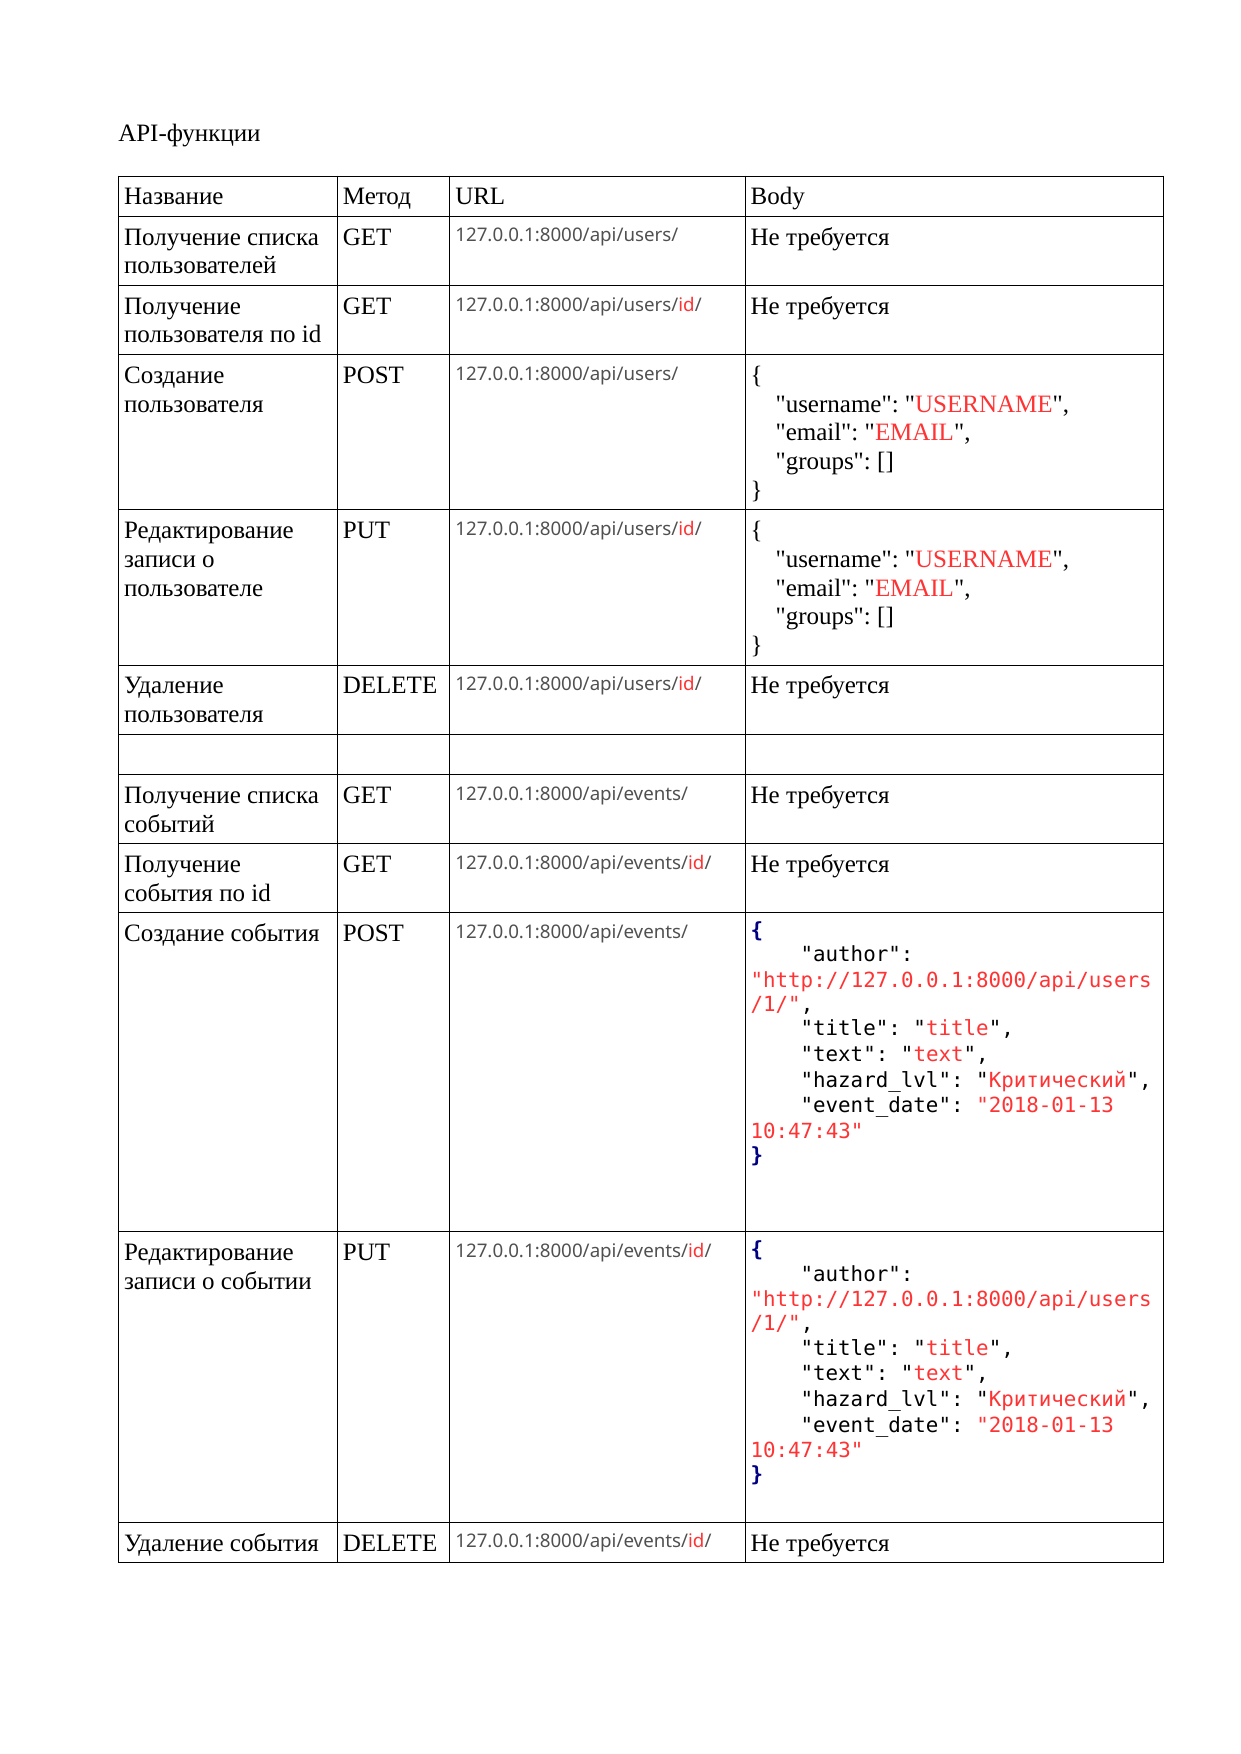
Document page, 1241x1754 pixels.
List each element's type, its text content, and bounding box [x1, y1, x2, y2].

table_cell { "author": "http://127.0.0.1:8000/api/users/1/", "title": "title", "text": "text", "hazard_lvl": "Критический", "event_date": "2018-01-13 10:47:43" } [746, 913, 1163, 1231]
table_cell 127.0.0.1:8000/api/events/id/ [450, 1232, 745, 1522]
table_cell Редактирование записи о событии [119, 1232, 337, 1522]
table_cell Создание пользователя [119, 355, 337, 509]
table_cell Получение списка пользователей [119, 217, 337, 285]
table_cell 127.0.0.1:8000/api/events/ [450, 913, 745, 1231]
table_cell Не требуется [746, 775, 1163, 843]
table_cell { "username": "USERNAME", "email": "EMAIL", "groups": [] } [746, 510, 1163, 665]
table_cell GET [338, 775, 449, 843]
table_cell GET [338, 286, 449, 354]
table_header URL [450, 177, 745, 216]
table_cell Создание события [119, 913, 337, 1231]
table_cell Не требуется [746, 666, 1163, 734]
table_cell POST [338, 913, 449, 1231]
table_cell 127.0.0.1:8000/api/users/id/ [450, 510, 745, 665]
table_cell [450, 735, 745, 774]
table_cell 127.0.0.1:8000/api/users/id/ [450, 286, 745, 354]
table_cell Получение пользователя по id [119, 286, 337, 354]
table_cell Не требуется [746, 844, 1163, 912]
table_cell Получение списка событий [119, 775, 337, 843]
table_cell 127.0.0.1:8000/api/users/id/ [450, 666, 745, 734]
table_cell DELETE [338, 666, 449, 734]
table_cell PUT [338, 1232, 449, 1522]
table_cell { "username": "USERNAME", "email": "EMAIL", "groups": [] } [746, 355, 1163, 509]
table_cell 127.0.0.1:8000/api/events/id/ [450, 1523, 745, 1562]
table_cell DELETE [338, 1523, 449, 1562]
table_cell Удаление пользователя [119, 666, 337, 734]
table_cell [746, 735, 1163, 774]
table_cell 127.0.0.1:8000/api/events/id/ [450, 844, 745, 912]
table_cell Редактирование записи о пользователе [119, 510, 337, 665]
table_cell [338, 735, 449, 774]
table_header Название [119, 177, 337, 216]
table_header Body [746, 177, 1163, 216]
table_cell Удаление события [119, 1523, 337, 1562]
table_cell [119, 735, 337, 774]
table_cell GET [338, 844, 449, 912]
table_cell 127.0.0.1:8000/api/users/ [450, 355, 745, 509]
text API-функции [118, 118, 1122, 147]
table_cell Не требуется [746, 286, 1163, 354]
table_cell 127.0.0.1:8000/api/events/ [450, 775, 745, 843]
table_cell GET [338, 217, 449, 285]
table_cell { "author": "http://127.0.0.1:8000/api/users/1/", "title": "title", "text": "text", "hazard_lvl": "Критический", "event_date": "2018-01-13 10:47:43" } [746, 1232, 1163, 1522]
table_cell Не требуется [746, 217, 1163, 285]
table_cell Получение события по id [119, 844, 337, 912]
table_header Метод [338, 177, 449, 216]
table_cell PUT [338, 510, 449, 665]
table_cell 127.0.0.1:8000/api/users/ [450, 217, 745, 285]
table_cell POST [338, 355, 449, 509]
table_cell Не требуется [746, 1523, 1163, 1562]
